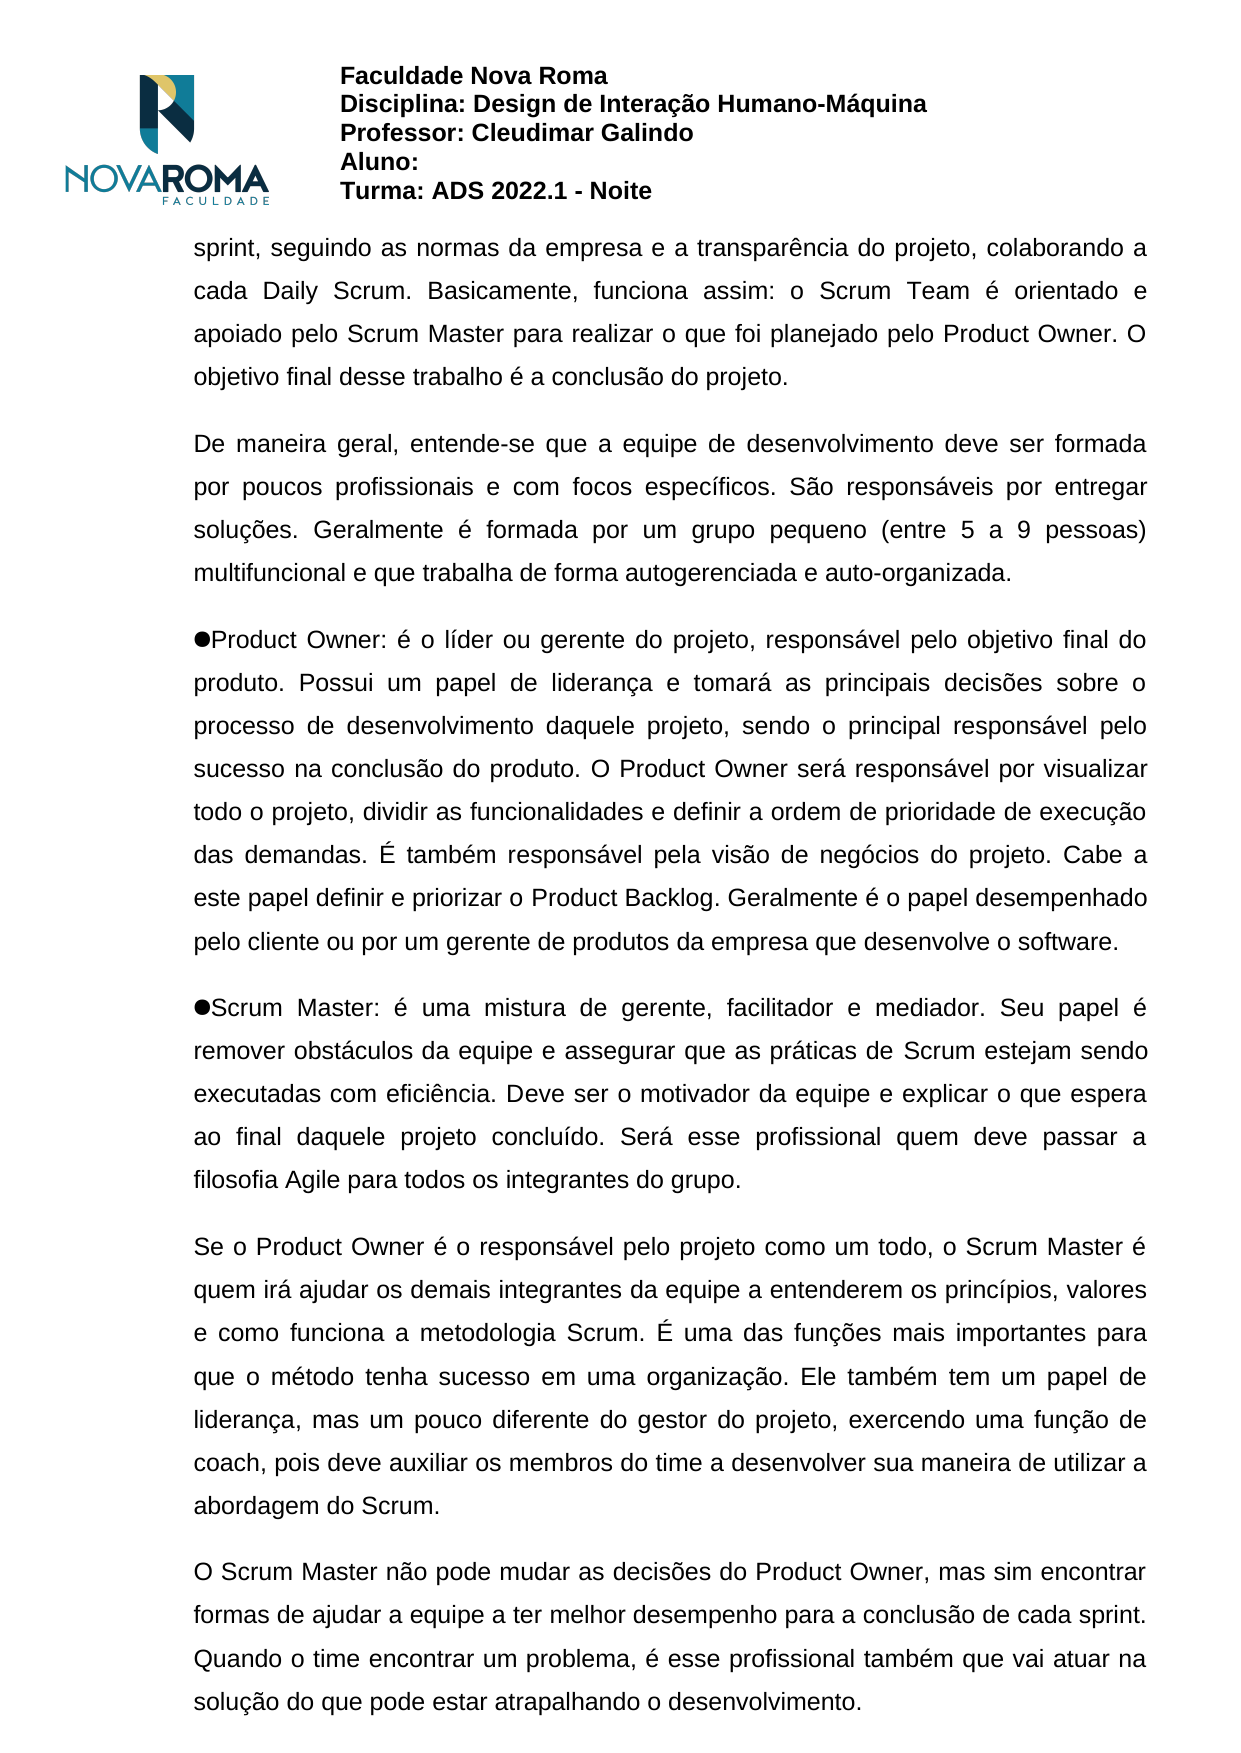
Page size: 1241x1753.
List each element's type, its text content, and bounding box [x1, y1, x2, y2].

list Se o Product Owner é o responsável pelo projeto como um todo, o Scrum Master é quem irá ajudar os demais integrantes da equipe a entenderem os princípios, valores e como funciona a metodologia Scrum. É uma das funções mais importantes para que o método tenha sucesso em uma organização. Ele também tem um papel de liderança, mas um pouco diferente do gestor do projeto, exercendo uma função de coach, pois deve auxiliar os membros do time a desenvolver sua maneira de utilizar a abordagem do Scrum. [154, 1232, 1148, 1519]
list Scrum Master: é uma mistura de gerente, facilitador e mediador. Seu papel é remover obstáculos da equipe e assegurar que as práticas de Scrum estejam sendo executadas com eficiência. Deve ser o motivador da equipe e explicar o que espera ao final daquele projeto concluído. Será esse profissional quem deve passar a filosofia Agile para todos os integrantes do grupo. [154, 993, 1148, 1194]
list De maneira geral, entende-se que a equipe de desenvolvimento deve ser formada por poucos profissionais e com focos específicos. São responsáveis por entregar soluções. Geralmente é formada por um grupo pequeno (entre 5 a 9 pessoas) multifuncional e que trabalha de forma autogerenciada e auto-organizada. [154, 429, 1148, 587]
list Product Owner: é o líder ou gerente do projeto, responsável pelo objetivo final do produto. Possui um papel de liderança e tomará as principais decisões sobre o processo de desenvolvimento daquele projeto, sendo o principal responsável pelo sucesso na conclusão do produto. O Product Owner será responsável por visualizar todo o projeto, dividir as funcionalidades e definir a ordem de prioridade de execução das demandas. É também responsável pela visão de negócios do projeto. Cabe a este papel definir e priorizar o Product Backlog. Geralmente é o papel desempenhado pelo cliente ou por um gerente de produtos da empresa que desenvolve o software. [154, 624, 1148, 955]
list sprint, seguindo as normas da empresa e a transparência do projeto, colaborando a cada Daily Scrum. Basicamente, funciona assim: o Scrum Team é orientado e apoiado pelo Scrum Master para realizar o que foi planejado pelo Product Owner. O objetivo final desse trabalho é a conclusão do projeto. [154, 233, 1148, 391]
list O Scrum Master não pode mudar as decisões do Product Owner, mas sim encontrar formas de ajudar a equipe a ter melhor desempenho para a conclusão de cada sprint. Quando o time encontrar um problema, é esse profissional também que vai atuar na solução do que pode estar atrapalhando o desenvolvimento. [154, 1557, 1148, 1716]
picture [65, 75, 269, 205]
